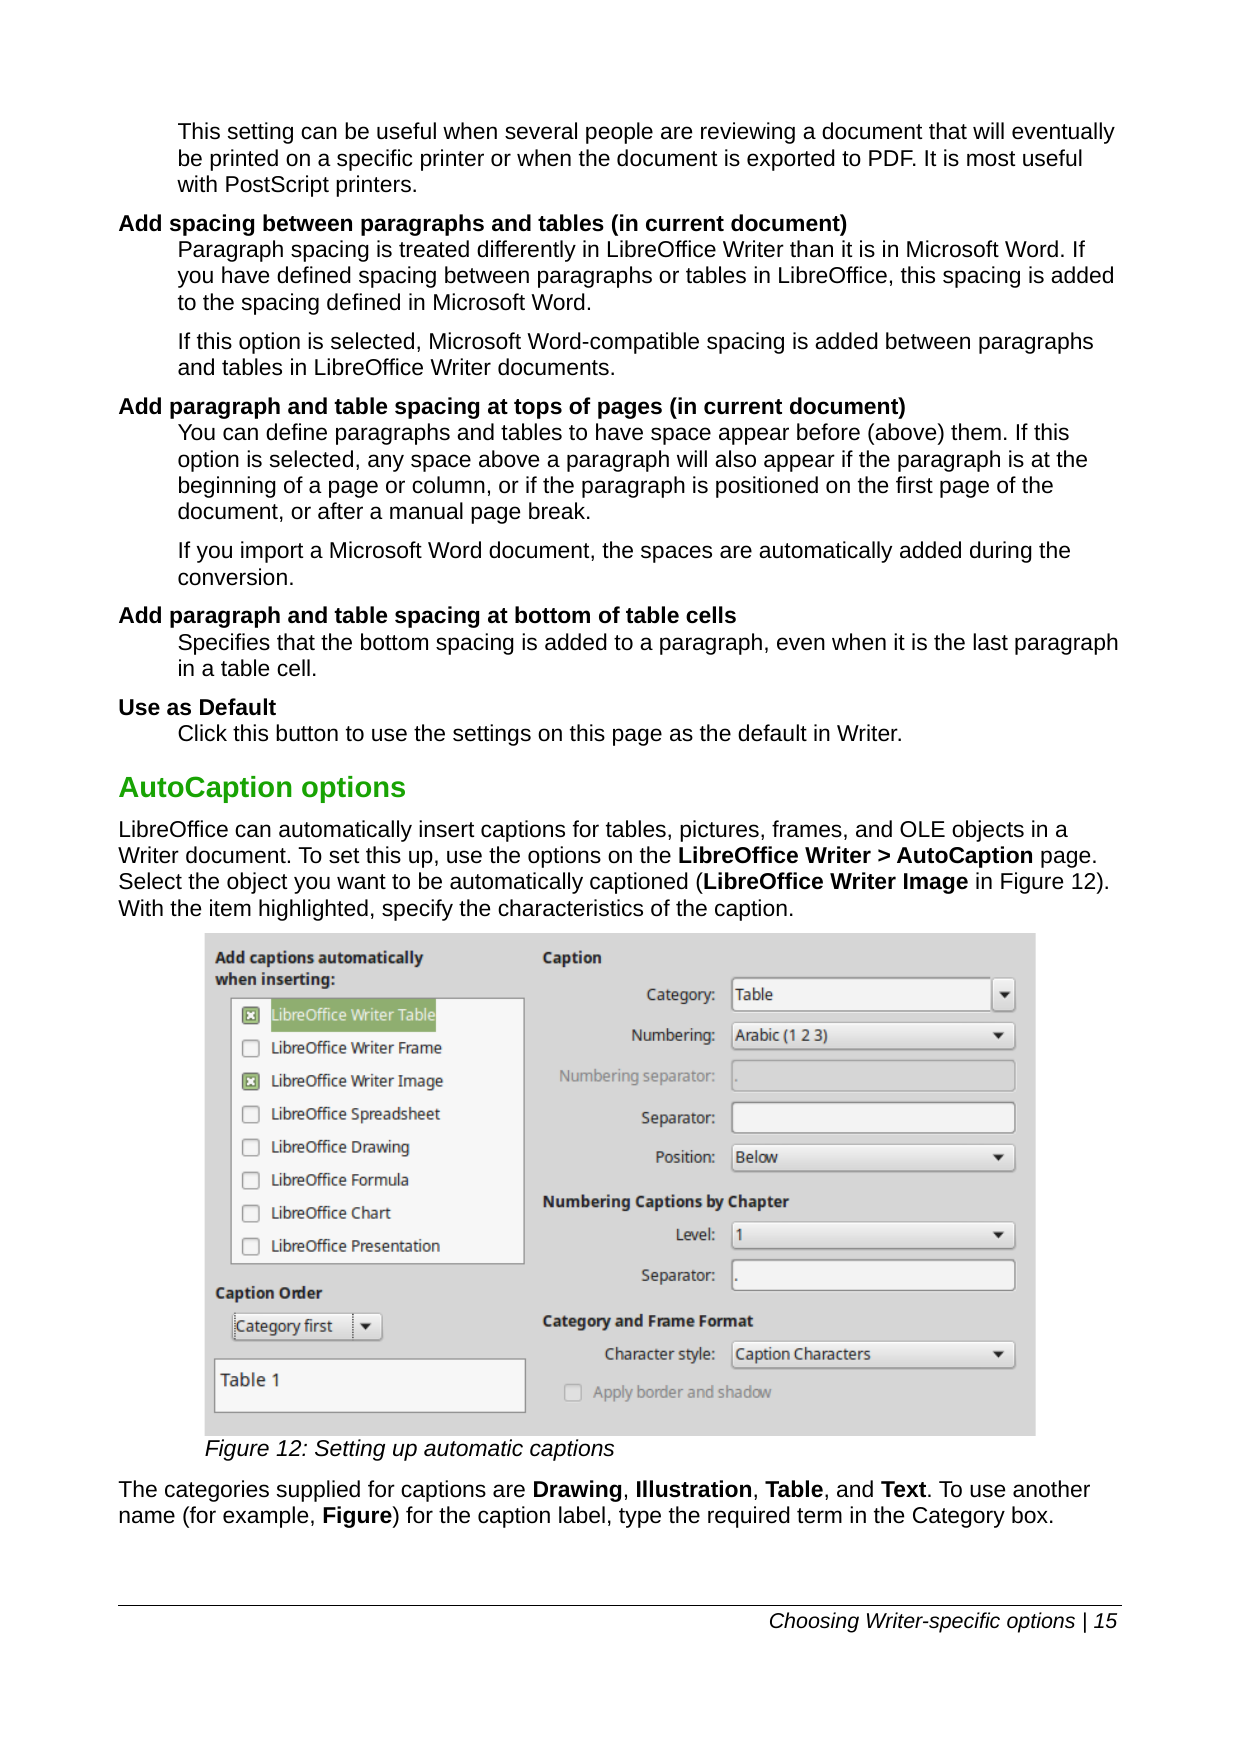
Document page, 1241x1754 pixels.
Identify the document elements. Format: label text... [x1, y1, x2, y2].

text The categories supplied for captions are Drawing, Illustration, Table, and Text. To use another name (for example, Figure) for the caption label, type the required term in the Category box. [118, 1476, 1122, 1528]
text This setting can be useful when several people are reviewing a document that will eventually be printed on a specific printer or when the document is exported to PDF. It is most useful with PostScript printers. [177, 118, 1122, 197]
text Figure 12: Setting up automatic captions [204, 1436, 1036, 1462]
text Specifies that the bottom spacing is added to a paragraph, even when it is the last paragraph in a table cell. [177, 629, 1122, 681]
text Add paragraph and table spacing at bottom of table cells [118, 602, 1122, 629]
text You can define paragraphs and tables to have space appear before (above) them. If this option is selected, any space above a paragraph will also appear if the paragraph is at the beginning of a page or column, or if the paragraph is positioned on the first page of the document, or after a manual page break. [177, 419, 1122, 524]
text If you import a Microsoft Word document, the spaces are automatically added during the conversion. [177, 537, 1122, 590]
text If this option is selected, Microsoft Word-compatible spacing is added between paragraphs and tables in LibreOffice Writer documents. [177, 328, 1122, 380]
subtitle AutoCaption options [118, 770, 1122, 804]
text Add spacing between paragraphs and tables (in current document) [118, 210, 1122, 236]
text Click this button to use the settings on this page as the default in Writer. [177, 720, 1122, 747]
text Use as Default [118, 694, 1122, 720]
text Add paragraph and table spacing at tops of pages (in current document) [118, 393, 1122, 419]
picture [204, 933, 1036, 1436]
text Paragraph spacing is treated differently in LibreOffice Writer than it is in Microsoft Word. If you have defined spacing between paragraphs or tables in LibreOffice, this spacing is added to the spacing defined in Microsoft Word. [177, 236, 1122, 315]
text LibreOffice can automatically insert captions for tables, pictures, frames, and OLE objects in a Writer document. To set this up, use the options on the LibreOffice Writer > AutoCaption page. Select the object you want to be automatically captioned (LibreOffice Writer Image in Figure 12). With the item highlighted, specify the characteristics of the caption. [118, 816, 1122, 921]
